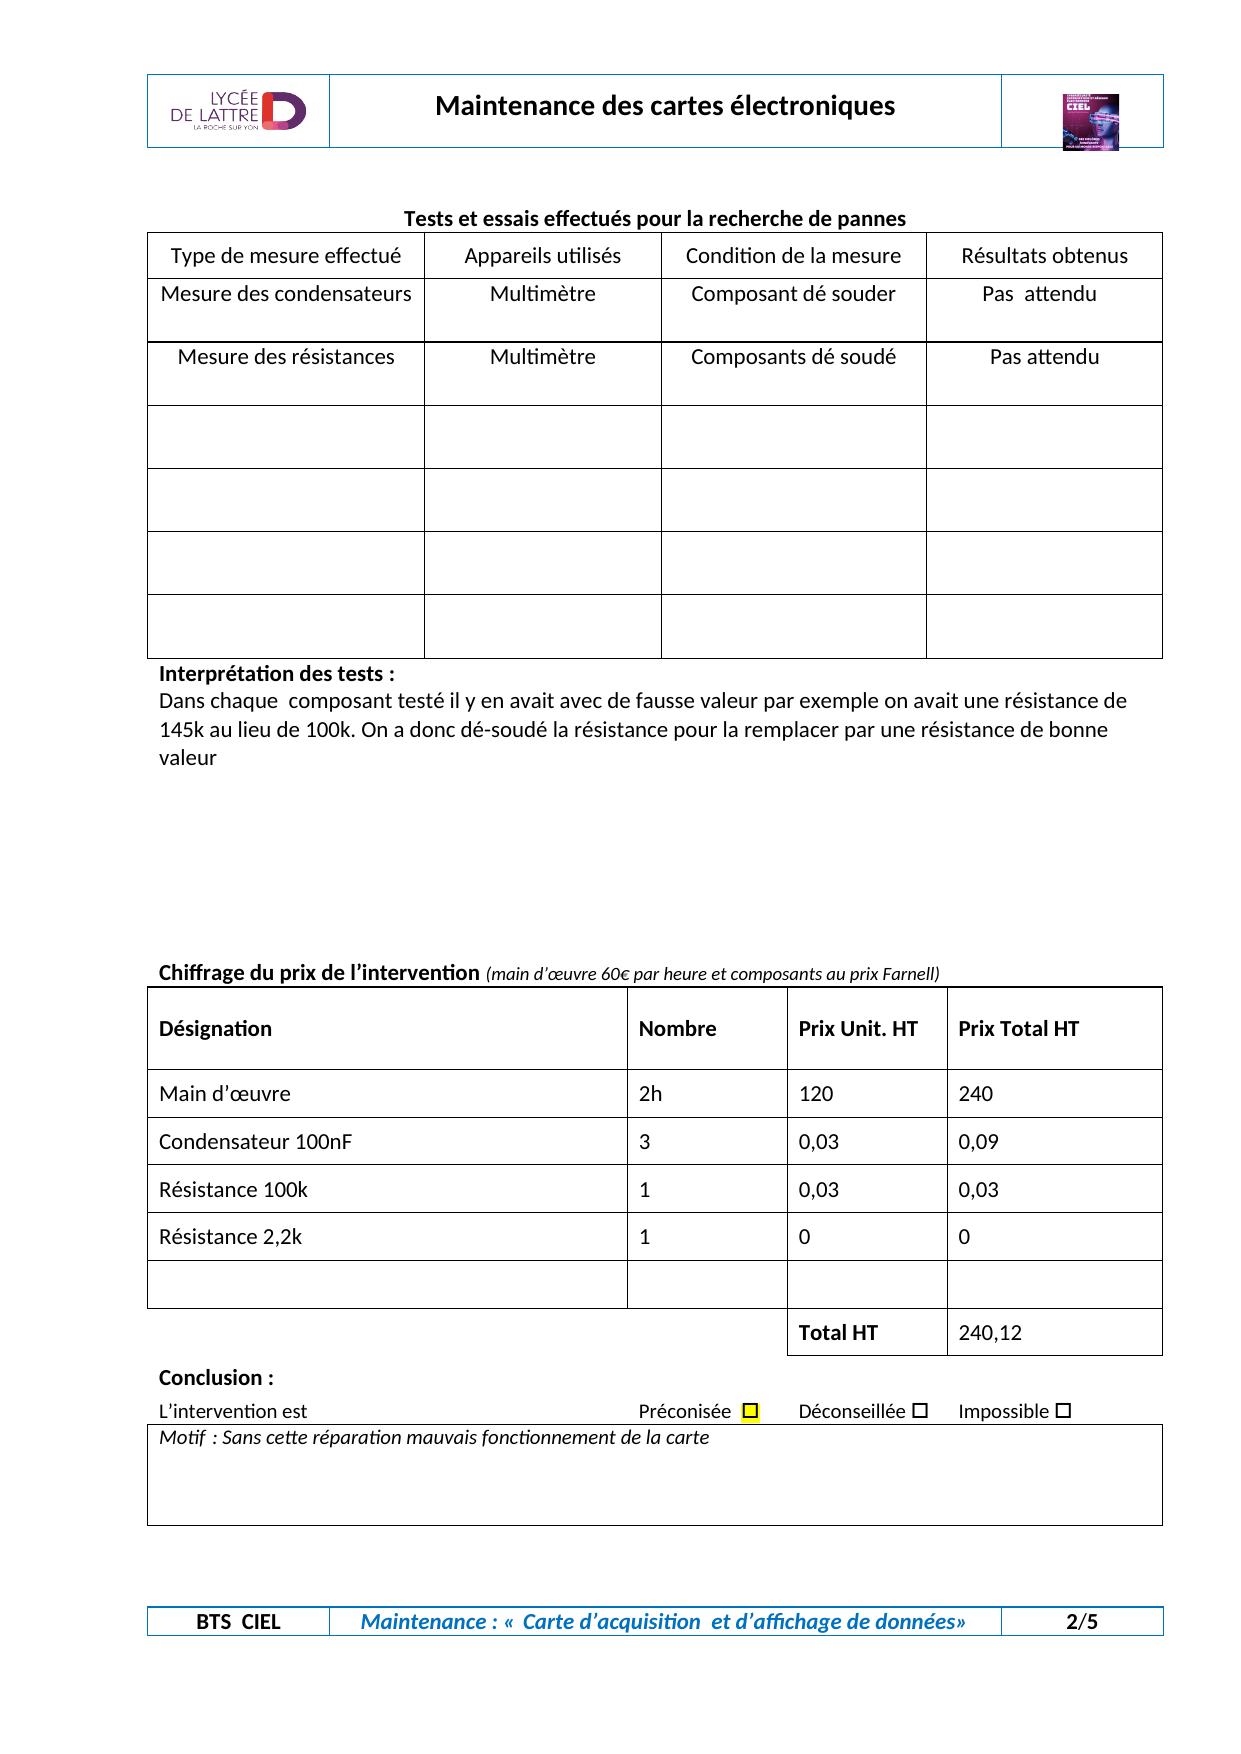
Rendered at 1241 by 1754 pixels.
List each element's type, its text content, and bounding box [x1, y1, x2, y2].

table_cell [628, 1355, 787, 1398]
table_cell Mesure des résistances [148, 343, 424, 405]
table_cell Appareils utilisés [425, 233, 661, 278]
table_cell Nombre [628, 988, 787, 1069]
table_cell [927, 469, 1162, 531]
table_cell [662, 595, 926, 658]
table_cell Condition de la mesure [662, 233, 926, 278]
table_cell [148, 1261, 627, 1307]
table_cell Condensateur 100nF [148, 1118, 627, 1164]
table_cell 1 [628, 1213, 787, 1260]
table_cell [787, 1356, 947, 1398]
table_cell [628, 1261, 787, 1307]
table_cell [148, 1309, 627, 1355]
table_cell [425, 532, 661, 594]
table_cell Total HT [788, 1309, 947, 1355]
table_cell 0 [948, 1213, 1162, 1260]
table_cell [947, 1356, 1163, 1398]
table_cell Pas attendu [927, 279, 1162, 341]
table_cell Préconisée  [628, 1398, 787, 1423]
table_cell Interprétation des tests : Dans chaque composant testé il y en avait avec de fausse valeur par exemple on avait une résistance de 145k au lieu de 100k. On a donc dé-soudé la résistance pour la remplacer par une résistance de bonne valeur [148, 659, 1163, 958]
table_cell [927, 406, 1162, 468]
table_cell [628, 1309, 787, 1355]
table_cell [425, 595, 661, 658]
table_cell [425, 469, 661, 531]
table_cell [148, 595, 424, 658]
table_cell [927, 595, 1162, 658]
table_cell [148, 469, 424, 531]
table_cell Impossible  [947, 1398, 1163, 1423]
table_cell Chiffrage du prix de l’intervention (main d’œuvre 60€ par heure et composants au prix Farnell) [148, 958, 1163, 986]
table_cell 240 [948, 1070, 1162, 1117]
table_cell 0 [788, 1213, 947, 1260]
table_cell 3 [628, 1118, 787, 1164]
table_cell [662, 469, 926, 531]
table_cell Multimètre [425, 279, 661, 341]
table_cell Résistance 2,2k [148, 1213, 627, 1260]
table_cell [425, 406, 661, 468]
table_cell Déconseillée  [787, 1398, 947, 1423]
table_cell 0,09 [948, 1118, 1162, 1164]
table_cell Désignation [148, 988, 627, 1069]
table_cell 240,12 [948, 1309, 1162, 1355]
table_cell 0,03 [788, 1118, 947, 1164]
table_header Tests et essais effectués pour la recherche de pannes [148, 204, 1163, 232]
table_cell 1 [628, 1165, 787, 1212]
table_cell Résistance 100k [148, 1165, 627, 1212]
table_cell Mesure des condensateurs [148, 279, 424, 341]
table_cell [148, 406, 424, 468]
table_cell Type de mesure effectué [148, 233, 424, 278]
table_cell Conclusion : [148, 1355, 627, 1398]
table_cell [662, 406, 926, 468]
table_cell Prix Total HT [948, 988, 1162, 1069]
table_cell Prix Unit. HT [788, 988, 947, 1069]
table_cell 120 [788, 1070, 947, 1117]
table_cell Motif : Sans cette réparation mauvais fonctionnement de la carte [148, 1425, 1162, 1525]
table_cell [148, 532, 424, 594]
table_cell [948, 1261, 1162, 1307]
table_cell Composant dé souder [662, 279, 926, 341]
table_cell Composants dé soudé [662, 343, 926, 405]
table_cell Multimètre [425, 343, 661, 405]
table_cell Résultats obtenus [927, 233, 1162, 278]
table_cell 2h [628, 1070, 787, 1117]
table_cell L’intervention est [148, 1398, 627, 1423]
table_cell [788, 1261, 947, 1307]
table_cell Pas attendu [927, 343, 1162, 405]
table_cell [662, 532, 926, 594]
table_cell Main d’œuvre [148, 1070, 627, 1117]
table_cell 0,03 [788, 1165, 947, 1212]
table_cell [927, 532, 1162, 594]
table_cell 0,03 [948, 1165, 1162, 1212]
